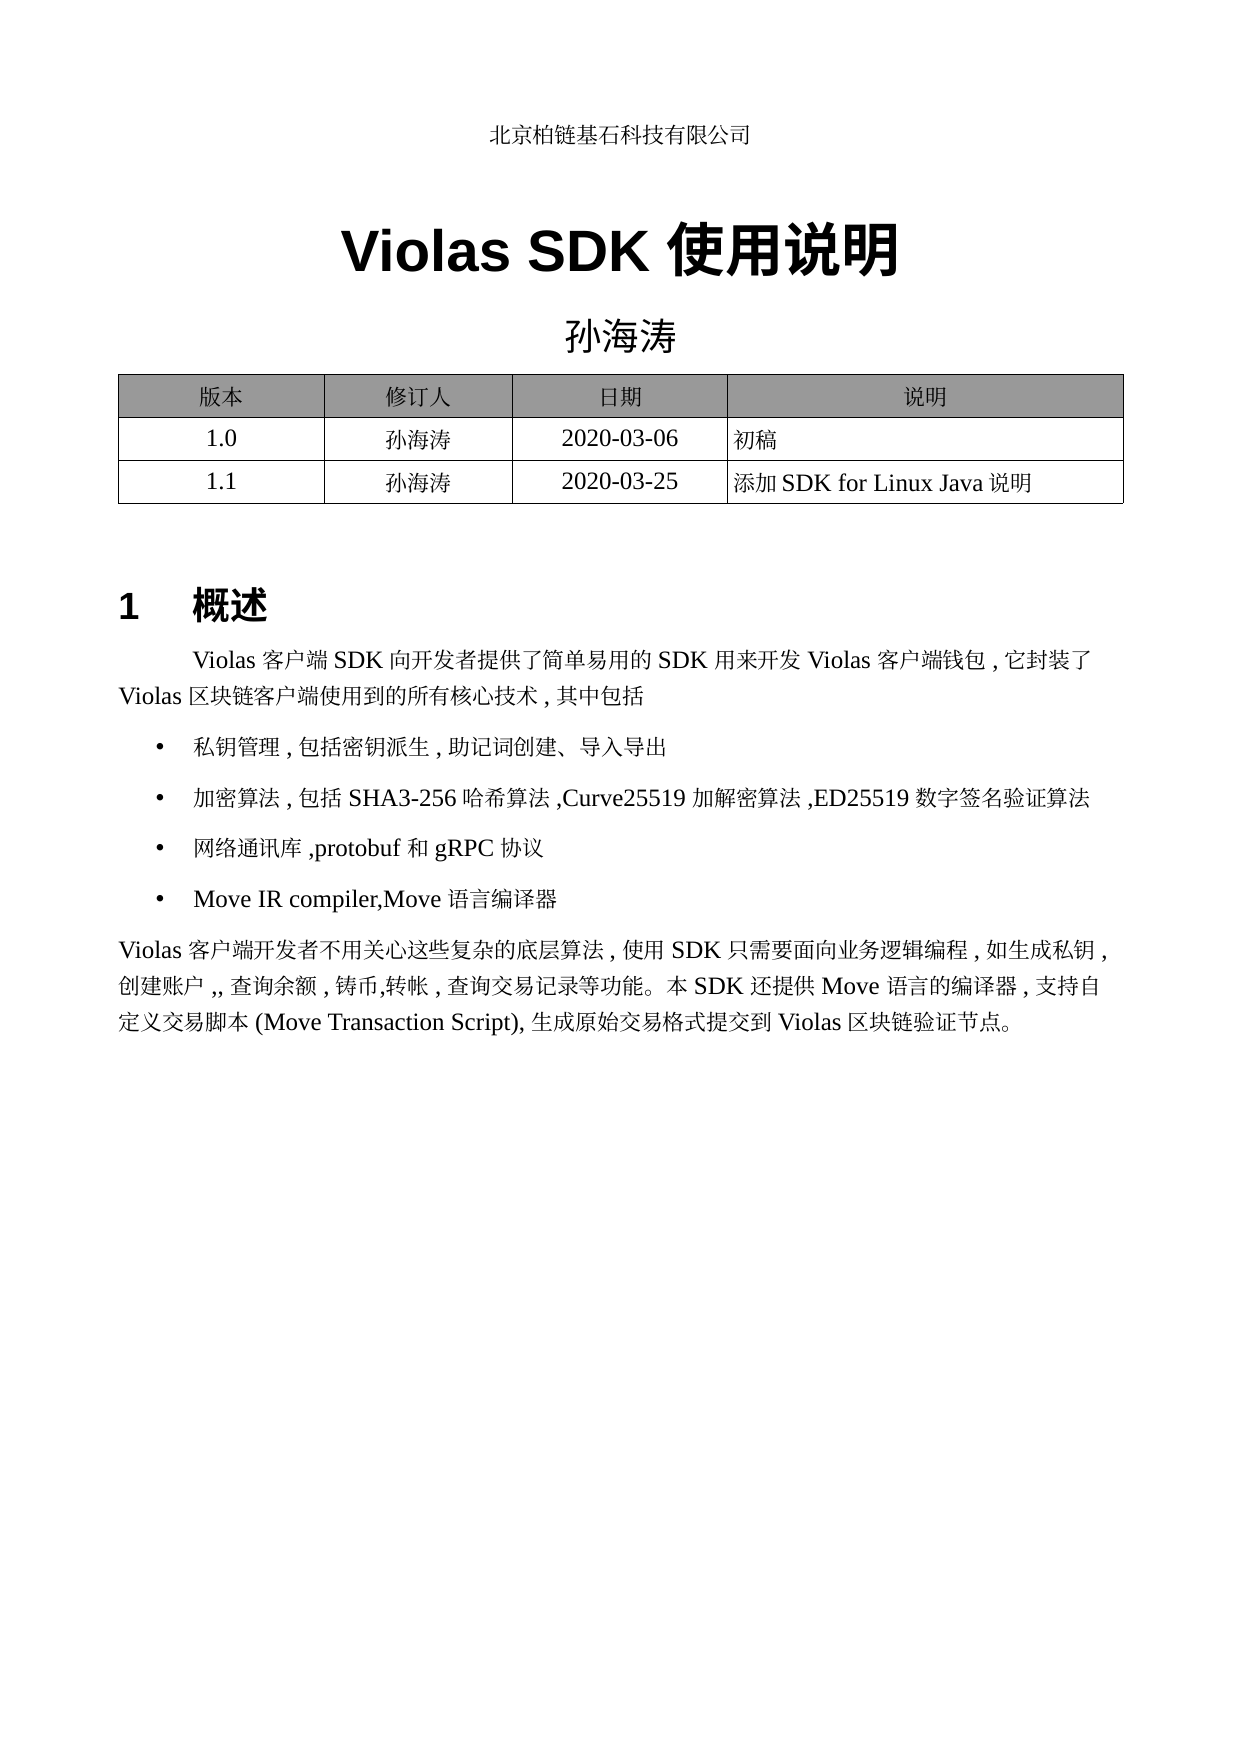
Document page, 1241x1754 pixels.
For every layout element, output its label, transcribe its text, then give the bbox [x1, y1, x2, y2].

list Move IR compiler,Move 语言编译器 [156, 882, 1122, 914]
subtitle 概述 [118, 576, 1122, 631]
list 私钥管理 , 包括密钥派生 , 助记词创建、导入导出 [156, 730, 1122, 762]
table_header 修订人 [325, 375, 512, 417]
table_cell 初稿 [728, 418, 1123, 460]
table_cell 孙海涛 [325, 418, 512, 460]
subtitle 孙海涛 [118, 307, 1122, 362]
text Violas 客户端 SDK 向开发者提供了简单易用的 SDK 用来开发 Violas 客户端钱包 , 它封装了 Violas 区块链客户端使用到的所有核心技术 , 其中包括 [118, 643, 1122, 711]
table_cell 添加SDK for Linux Java说明 [728, 461, 1123, 503]
table_header 日期 [513, 375, 727, 417]
table_cell 1.1 [119, 461, 324, 503]
text Violas 客户端开发者不用关心这些复杂的底层算法 , 使用 SDK 只需要面向业务逻辑编程 , 如生成私钥 , 创建账户 ,, 查询余额 , 铸币,转帐 , 查询交易记录等功能。本 SDK 还提供 Move 语言的编译器 , 支持自定义交易脚本 (Move Transaction Script), 生成原始交易格式提交到 Violas 区块链验证节点。 [118, 933, 1122, 1037]
table_cell 1.0 [119, 418, 324, 460]
title Violas SDK 使用说明 [118, 204, 1122, 288]
table_cell 孙海涛 [325, 461, 512, 503]
table_cell 2020-03-06 [513, 418, 727, 460]
table_cell 2020-03-25 [513, 461, 727, 503]
table_header 说明 [728, 375, 1123, 417]
table_header 版本 [119, 375, 324, 417]
list 网络通讯库 ,protobuf 和 gRPC 协议 [156, 832, 1122, 863]
list 加密算法 , 包括 SHA3-256 哈希算法 ,Curve25519 加解密算法 ,ED25519 数字签名验证算法 [156, 781, 1122, 812]
